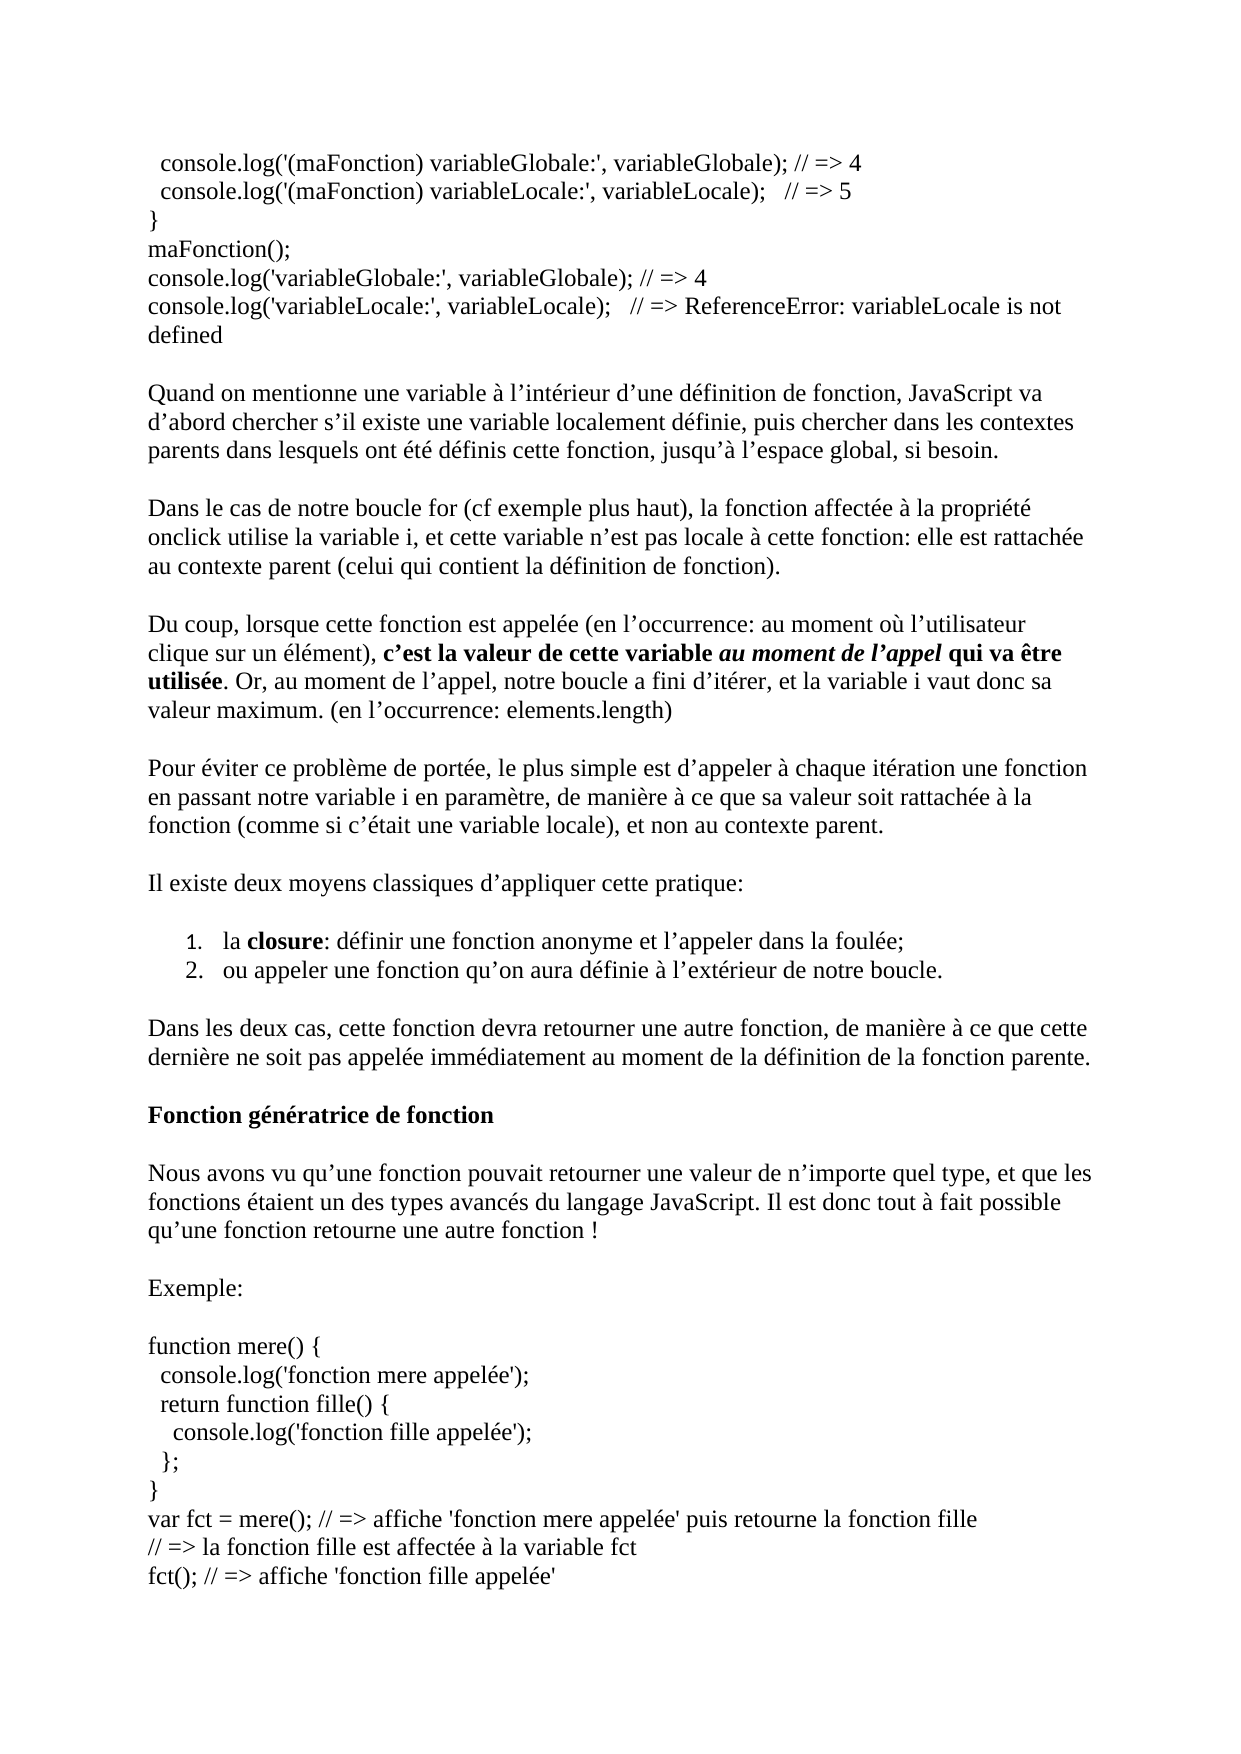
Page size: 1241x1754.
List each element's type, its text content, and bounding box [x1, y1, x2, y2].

text Pour éviter ce problème de portée, le plus simple est d’appeler à chaque itération une fonction en passant notre variable i en paramètre, de manière à ce que sa valeur soit rattachée à la fonction (comme si c’était une variable locale), et non au contexte parent. [148, 753, 1093, 839]
text console.log('variableLocale:', variableLocale); // => ReferenceError: variableLocale is not defined [148, 291, 1093, 349]
text Dans les deux cas, cette fonction devra retourner une autre fonction, de manière à ce que cette dernière ne soit pas appelée immédiatement au moment de la définition de la fonction parente. [148, 1013, 1093, 1071]
text Il existe deux moyens classiques d’appliquer cette pratique: [148, 868, 1093, 897]
text } [148, 205, 1093, 234]
text console.log('variableGlobale:', variableGlobale); // => 4 [148, 263, 1093, 291]
text // => la fonction fille est affectée à la variable fct [148, 1532, 1093, 1561]
text console.log('fonction mere appelée'); [148, 1360, 1093, 1389]
text var fct = mere(); // => affiche 'fonction mere appelée' puis retourne la fonction fille [148, 1504, 1093, 1532]
text Fonction génératrice de fonction [148, 1100, 1093, 1129]
text Nous avons vu qu’une fonction pouvait retourner une valeur de n’importe quel type, et que les fonctions étaient un des types avancés du langage JavaScript. Il est donc tout à fait possible qu’une fonction retourne une autre fonction ! [148, 1158, 1093, 1244]
text } [148, 1475, 1093, 1504]
text fct(); // => affiche 'fonction fille appelée' [148, 1561, 1093, 1590]
text function mere() { [148, 1331, 1093, 1360]
text console.log('(maFonction) variableLocale:', variableLocale); // => 5 [148, 176, 1093, 205]
text Quand on mentionne une variable à l’intérieur d’une définition de fonction, JavaScript va d’abord chercher s’il existe une variable localement définie, puis chercher dans les contextes parents dans lesquels ont été définis cette fonction, jusqu’à l’espace global, si besoin. [148, 378, 1093, 464]
text Dans le cas de notre boucle for (cf exemple plus haut), la fonction affectée à la propriété onclick utilise la variable i, et cette variable n’est pas locale à cette fonction: elle est rattachée au contexte parent (celui qui contient la définition de fonction). [148, 493, 1093, 580]
list la closure: définir une fonction anonyme et l’appeler dans la foulée; [185, 926, 1093, 955]
text console.log('fonction fille appelée'); [148, 1417, 1093, 1446]
text maFonction(); [148, 234, 1093, 263]
list ou appeler une fonction qu’on aura définie à l’extérieur de notre boucle. [185, 955, 1093, 984]
text }; [148, 1446, 1093, 1475]
text Exemple: [148, 1273, 1093, 1302]
text Du coup, lorsque cette fonction est appelée (en l’occurrence: au moment où l’utilisateur clique sur un élément), c’est la valeur de cette variable au moment de l’appel qui va être utilisée. Or, au moment de l’appel, notre boucle a fini d’itérer, et la variable i vaut donc sa valeur maximum. (en l’occurrence: elements.length) [148, 609, 1093, 724]
text console.log('(maFonction) variableGlobale:', variableGlobale); // => 4 [148, 148, 1093, 176]
text return function fille() { [148, 1389, 1093, 1417]
